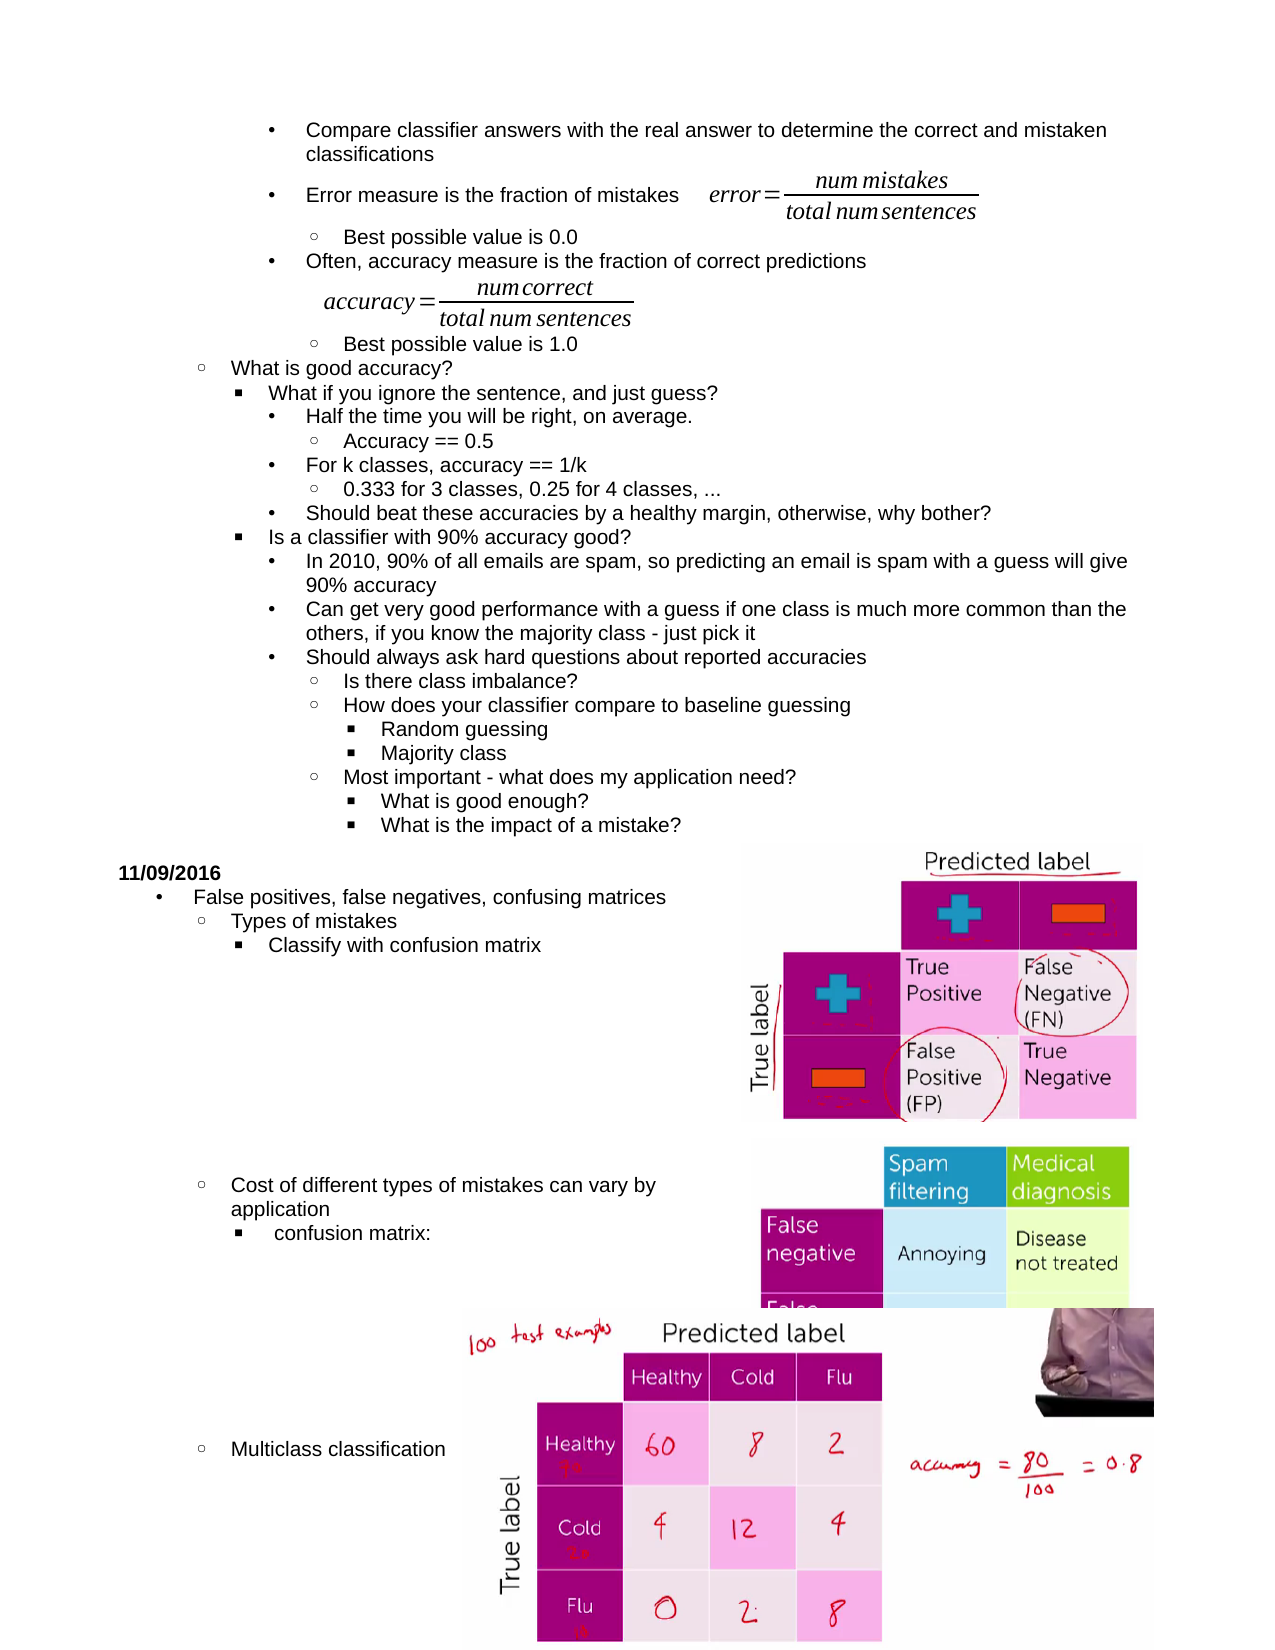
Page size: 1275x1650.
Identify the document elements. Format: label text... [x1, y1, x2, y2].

picture [741, 843, 1143, 1122]
list Should beat these accuracies by a healthy margin, otherwise, why bother? [268, 501, 1157, 525]
list Classify with confusion matrix [231, 933, 741, 957]
list 0.333 for 3 classes, 0.25 for 4 classes, ... [306, 477, 1157, 501]
text 11/09/2016 [118, 861, 741, 885]
list Best possible value is 0.0 [306, 225, 1157, 249]
list In 2010, 90% of all emails are spam, so predicting an email is spam with a guess will give 90% accuracy [268, 549, 1157, 597]
list For k classes, accuracy == 1/k [268, 452, 1157, 477]
list Types of mistakes [193, 909, 741, 933]
list How does your classifier compare to baseline guessing [306, 693, 1157, 717]
list What is the impact of a mistake? [343, 813, 1157, 837]
list Can get very good performance with a guess if one class is much more common than the others, if you know the majority class - just pick it [268, 597, 1157, 645]
list Multiclass classification [193, 1437, 461, 1461]
list False positives, false negatives, confusing matrices [156, 885, 741, 909]
list [1138, 1221, 1157, 1245]
picture [461, 1138, 1154, 1650]
list Error measure is the fraction of mistakes [268, 166, 1157, 225]
text [1143, 861, 1157, 885]
list What is good enough? [343, 789, 1157, 813]
list Majority class [343, 741, 1157, 765]
list Random guessing [343, 717, 1157, 741]
list Cost of different types of mistakes can vary by application [193, 1173, 750, 1221]
list confusion matrix: [231, 1221, 750, 1245]
list What is good accuracy? [193, 356, 1157, 380]
list Half the time you will be right, on average. [268, 404, 1157, 428]
list Accuracy == 0.5 [306, 428, 1157, 452]
list Best possible value is 1.0 [306, 332, 1157, 356]
list Compare classifier answers with the real answer to determine the correct and mistaken classifications [268, 118, 1157, 166]
list What if you ignore the sentence, and just guess? [231, 380, 1157, 404]
list Should always ask hard questions about reported accuracies [268, 645, 1157, 669]
list Often, accuracy measure is the fraction of correct predictions [268, 249, 1157, 332]
list Is there class imbalance? [306, 669, 1157, 693]
list Most important - what does my application need? [306, 765, 1157, 789]
list Is a classifier with 90% accuracy good? [231, 525, 1157, 549]
